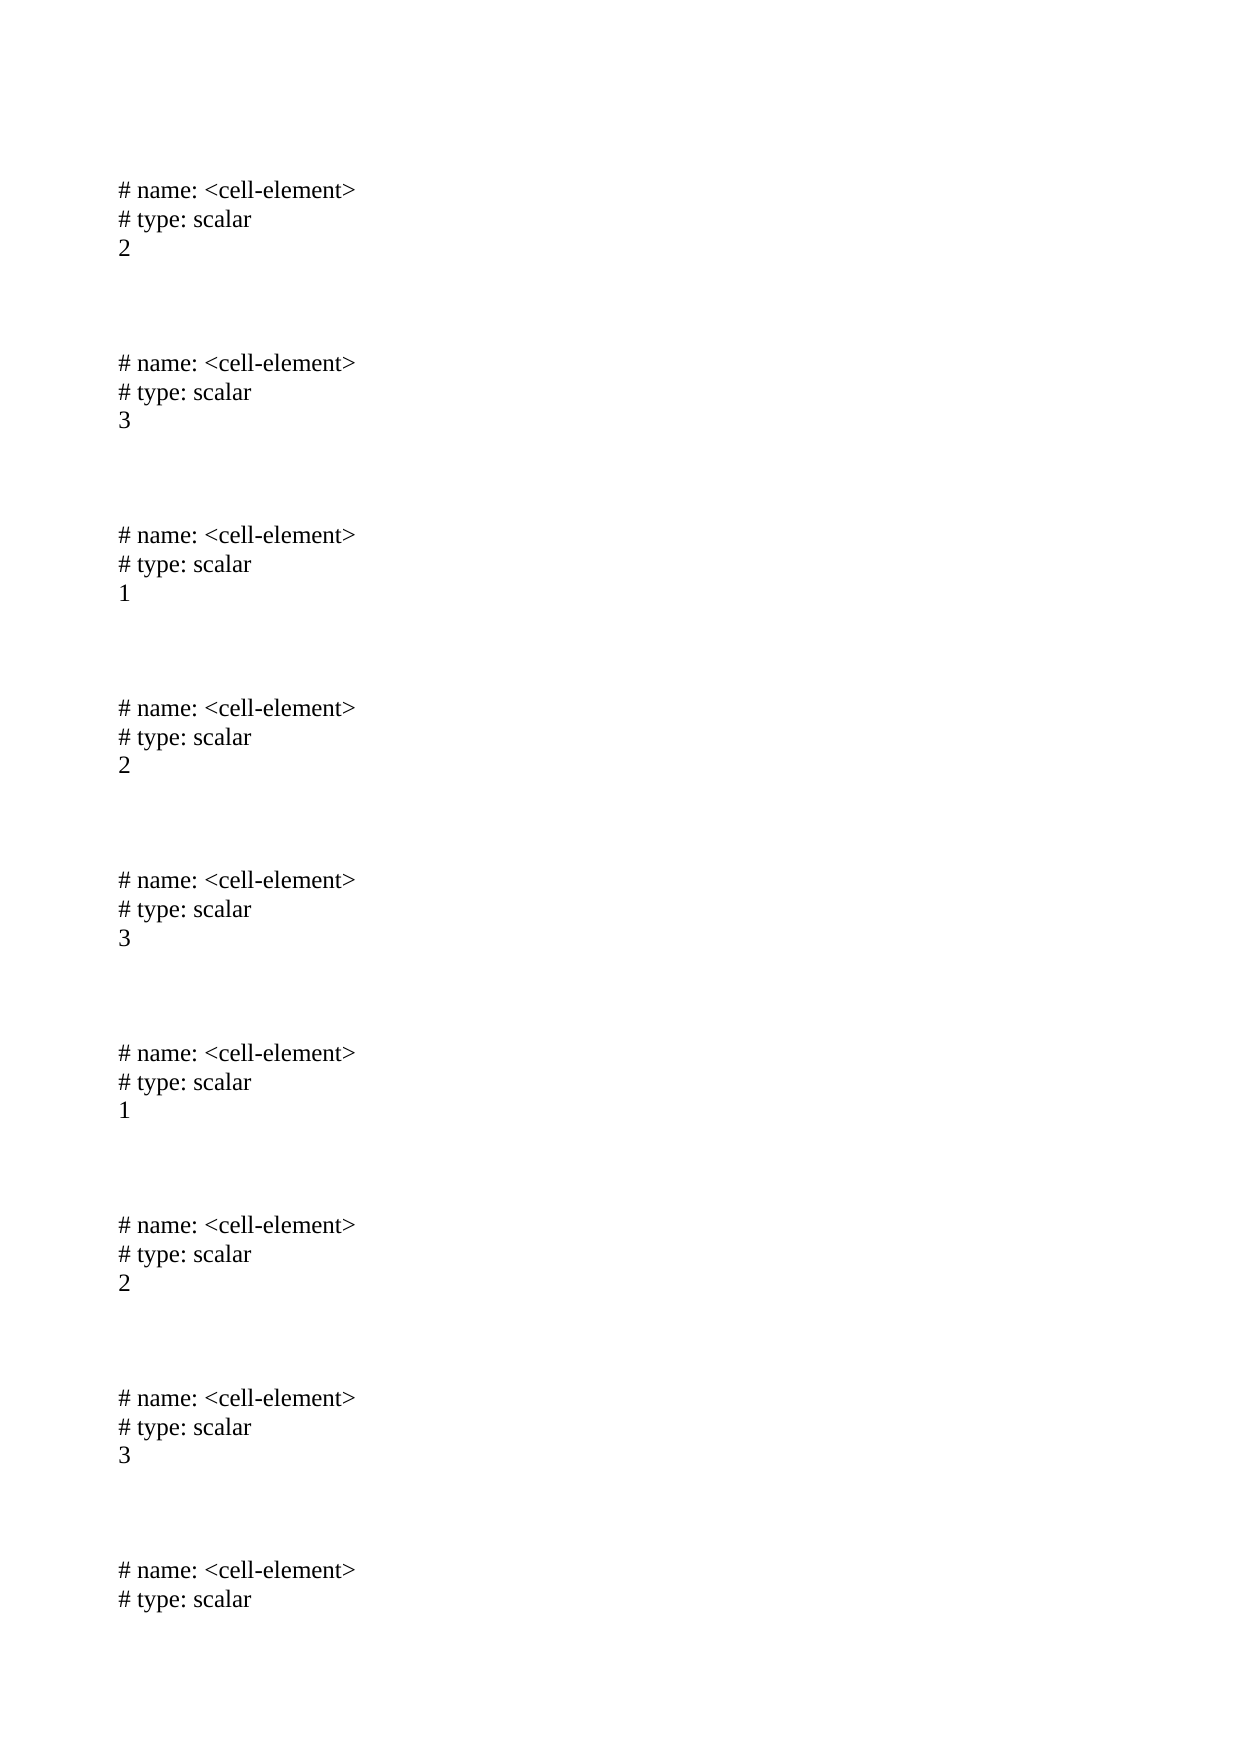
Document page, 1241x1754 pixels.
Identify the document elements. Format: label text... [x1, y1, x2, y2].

text # type: scalar [118, 1067, 1122, 1096]
text 3 [118, 923, 1122, 952]
text # name: <cell-element> [118, 521, 1122, 549]
text 1 [118, 1096, 1122, 1124]
text # name: <cell-element> [118, 866, 1122, 894]
text # type: scalar [118, 549, 1122, 578]
text # type: scalar [118, 1584, 1122, 1613]
text # type: scalar [118, 722, 1122, 751]
text # name: <cell-element> [118, 1556, 1122, 1584]
text # type: scalar [118, 204, 1122, 233]
text # type: scalar [118, 377, 1122, 406]
text # type: scalar [118, 894, 1122, 923]
text # name: <cell-element> [118, 176, 1122, 204]
text # type: scalar [118, 1412, 1122, 1441]
text # name: <cell-element> [118, 1038, 1122, 1067]
text 3 [118, 1441, 1122, 1469]
text 2 [118, 233, 1122, 262]
text # type: scalar [118, 1239, 1122, 1268]
text 2 [118, 751, 1122, 779]
text 1 [118, 578, 1122, 607]
text # name: <cell-element> [118, 693, 1122, 722]
text 3 [118, 406, 1122, 434]
text # name: <cell-element> [118, 348, 1122, 377]
text 2 [118, 1268, 1122, 1297]
text # name: <cell-element> [118, 1211, 1122, 1239]
text # name: <cell-element> [118, 1383, 1122, 1412]
